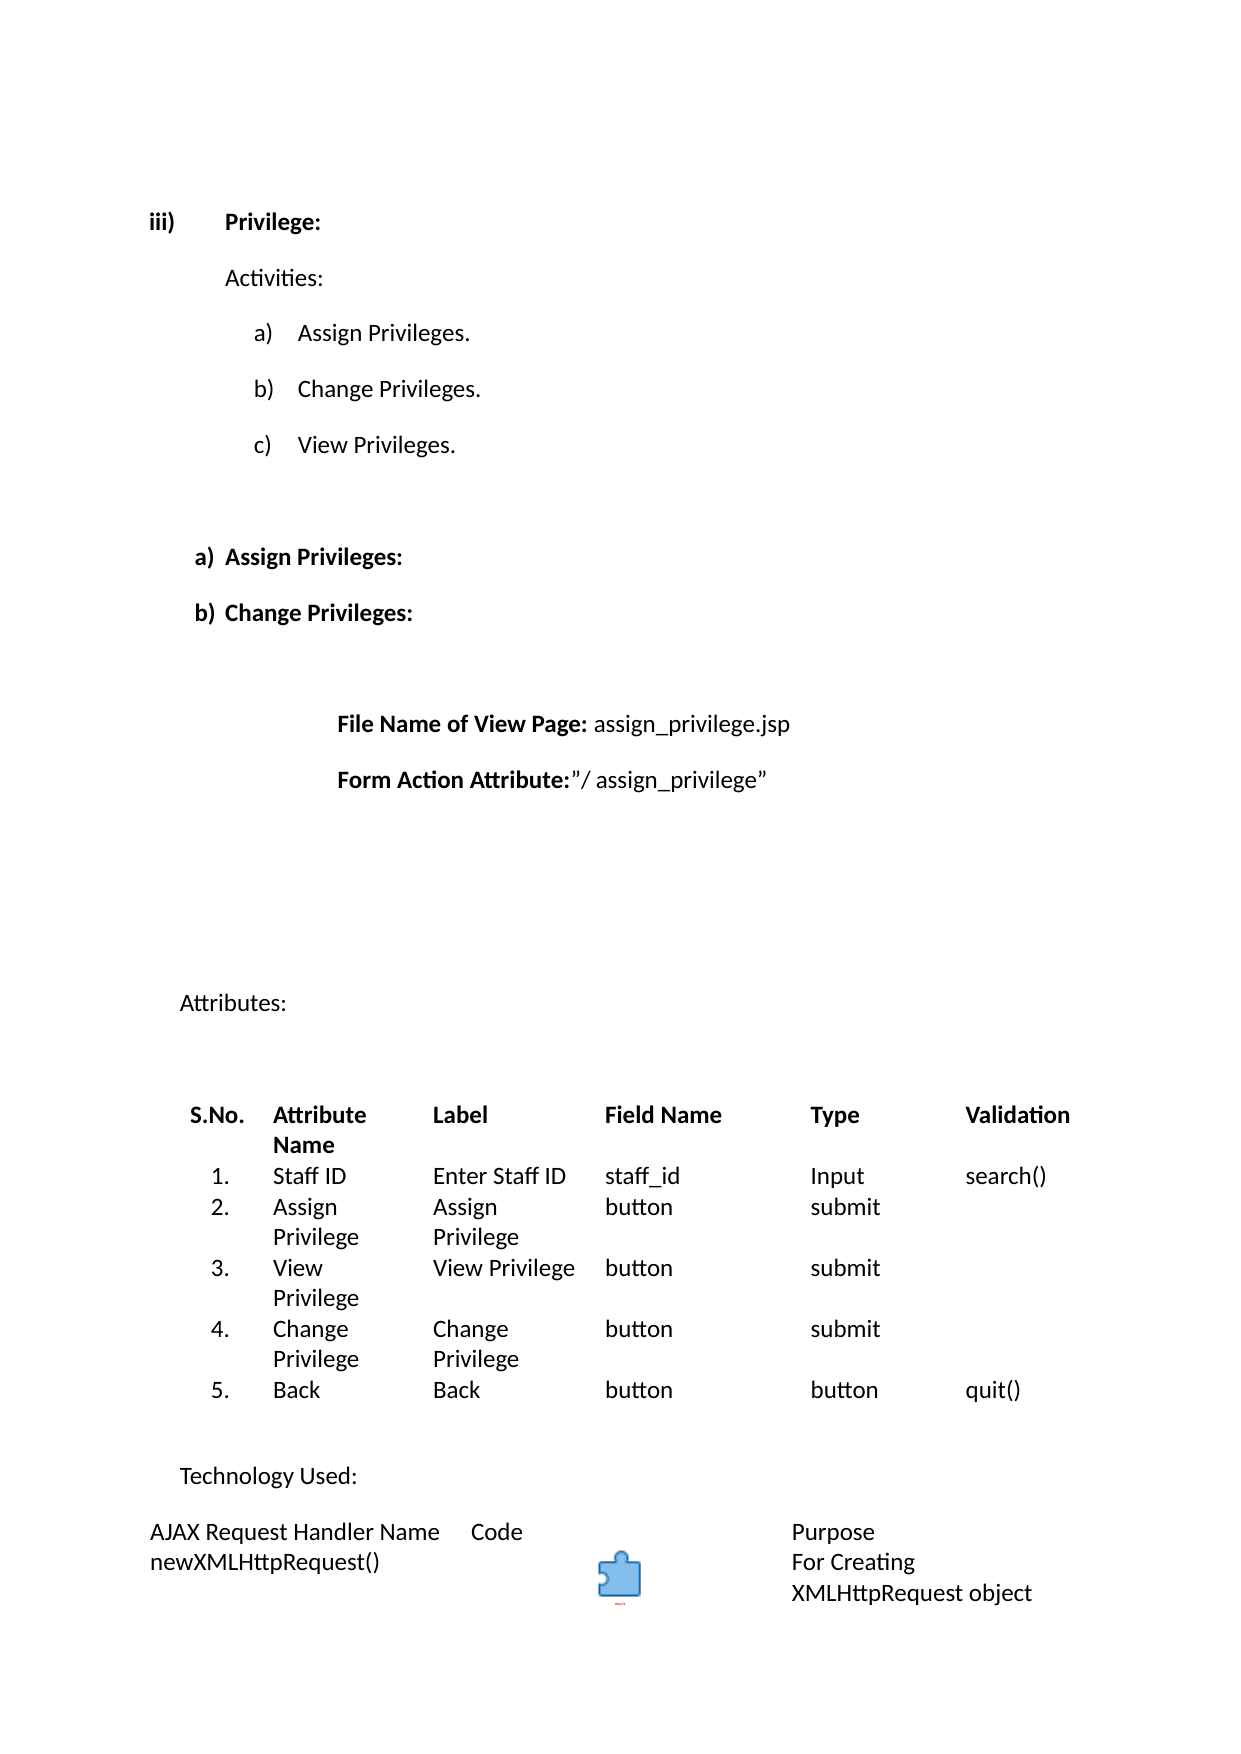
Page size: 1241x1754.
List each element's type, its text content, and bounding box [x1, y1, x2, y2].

list View Privileges. [253, 429, 1090, 460]
table_cell Back [422, 1374, 594, 1404]
table_cell Assign Privilege [422, 1191, 594, 1252]
list Change Privileges. [253, 373, 1090, 404]
table_cell 1. [179, 1160, 262, 1191]
table_cell submit [799, 1313, 954, 1374]
table_cell Input [799, 1160, 954, 1191]
list Privilege: [149, 206, 1090, 236]
table_header Code [460, 1516, 780, 1547]
table_cell staff_id [594, 1160, 799, 1191]
table_cell button [594, 1252, 799, 1313]
table_cell newXMLHttpRequest() [139, 1547, 459, 1608]
table_cell quit() [954, 1374, 1101, 1404]
table_cell button [799, 1374, 954, 1404]
table_header AJAX Request Handler Name [139, 1516, 459, 1547]
table_cell Assign Privilege [262, 1191, 422, 1252]
list Technology Used: [179, 1460, 1090, 1491]
table_cell [954, 1313, 1101, 1374]
table_cell 5. [179, 1374, 262, 1404]
list File Name of View Page: assign_privilege.jsp [337, 708, 1090, 739]
table_header Purpose [780, 1516, 1102, 1547]
list Change Privileges: [194, 597, 1090, 627]
list Activities: [150, 262, 1090, 292]
table_cell For Creating XMLHttpRequest object [780, 1547, 1102, 1608]
table_cell button [594, 1191, 799, 1252]
table_cell [954, 1191, 1101, 1252]
table_cell Change Privilege [262, 1313, 422, 1374]
list Assign Privileges: [194, 541, 1090, 571]
text Form Action Attribute:”/ assign_privilege” [262, 764, 1090, 795]
table_cell View Privilege [262, 1252, 422, 1313]
list Assign Privileges. [253, 317, 1090, 348]
table_cell [460, 1547, 780, 1608]
table_cell Change Privilege [422, 1313, 594, 1374]
table_cell submit [799, 1191, 954, 1252]
table_header Attribute Name [262, 1099, 422, 1160]
table_cell submit [799, 1252, 954, 1313]
table_cell button [594, 1313, 799, 1374]
table_cell [954, 1252, 1101, 1313]
table_header S.No. [179, 1099, 262, 1160]
table_header Field Name [594, 1099, 799, 1160]
table_cell search() [954, 1160, 1101, 1191]
table_cell 4. [179, 1313, 262, 1374]
table_cell 2. [179, 1191, 262, 1252]
table_cell 3. [179, 1252, 262, 1313]
list Attributes: [179, 987, 1090, 1018]
table_header Label [422, 1099, 594, 1160]
table_cell View Privilege [422, 1252, 594, 1313]
table_cell Back [262, 1374, 422, 1404]
table_header Type [799, 1099, 954, 1160]
table_cell Staff ID [262, 1160, 422, 1191]
table_cell button [594, 1374, 799, 1404]
table_header Validation [954, 1099, 1101, 1160]
table_cell Enter Staff ID [422, 1160, 594, 1191]
